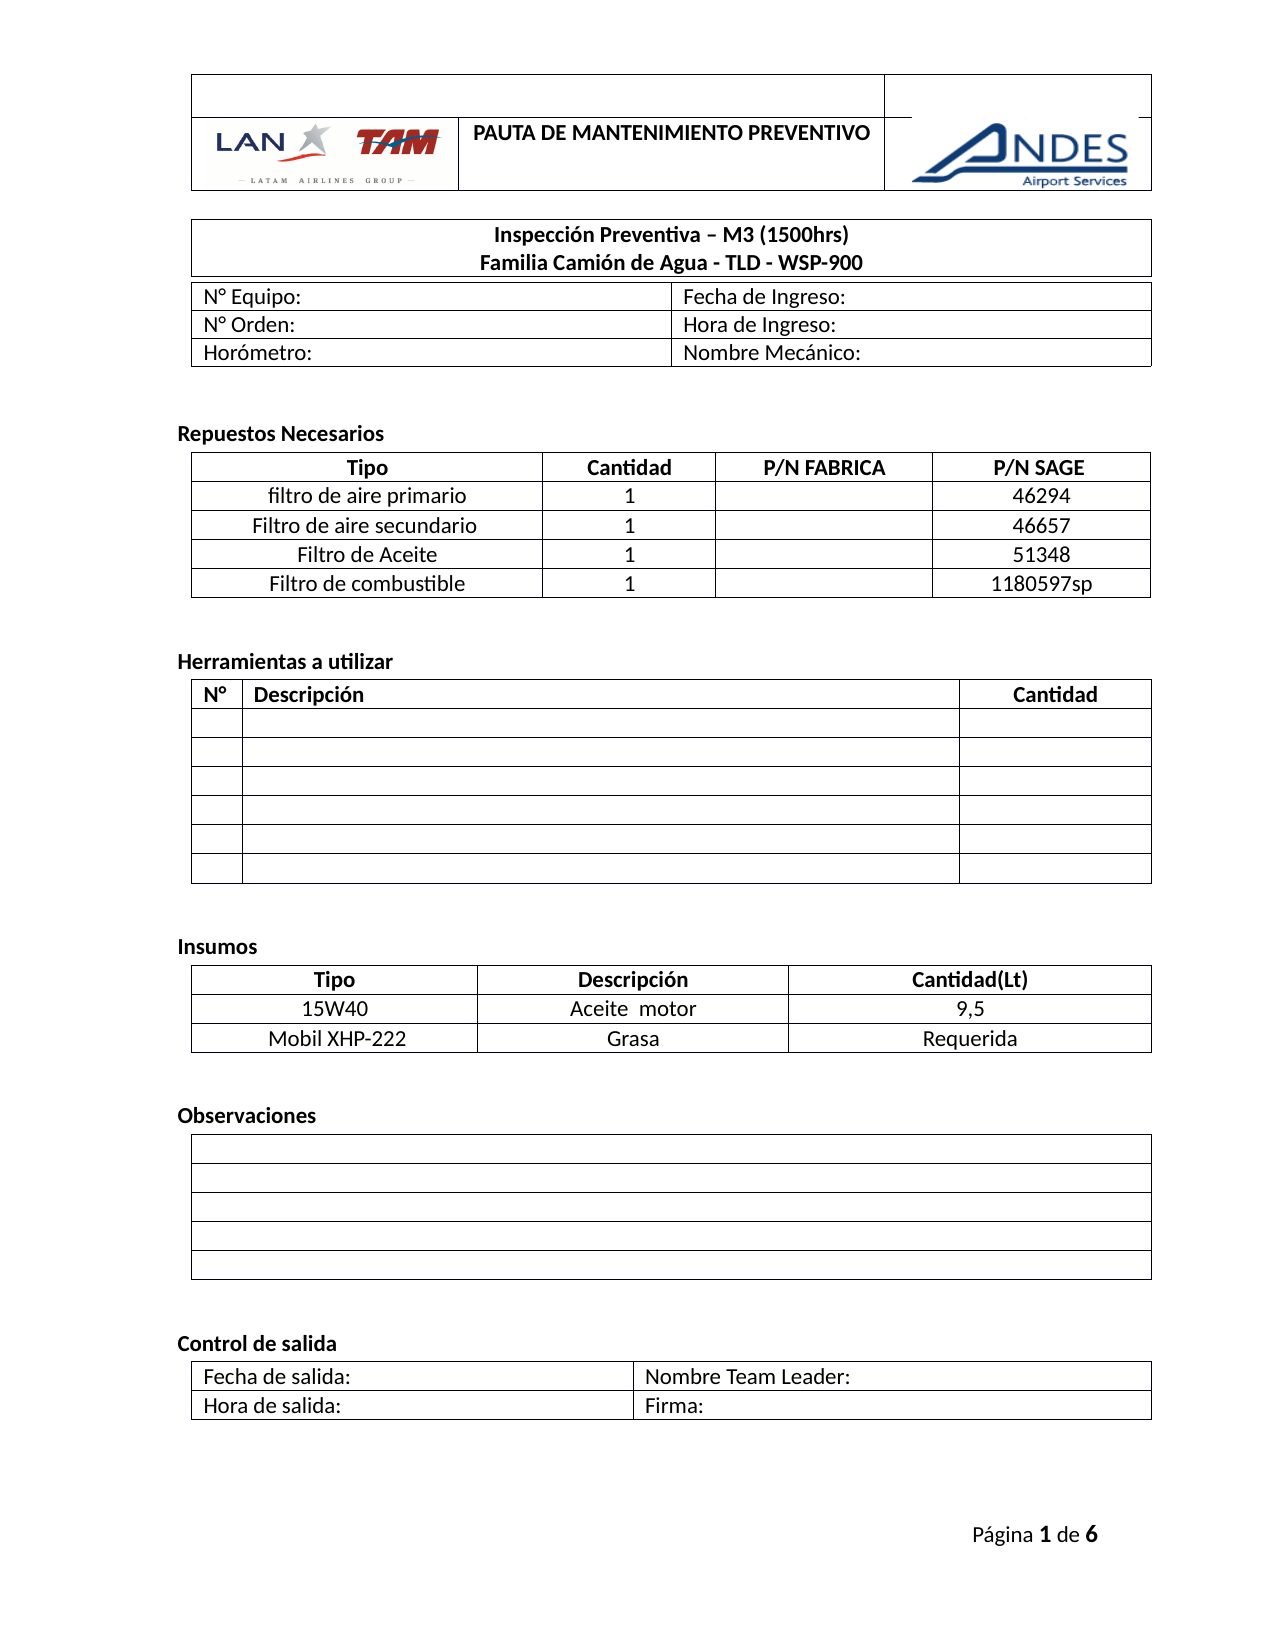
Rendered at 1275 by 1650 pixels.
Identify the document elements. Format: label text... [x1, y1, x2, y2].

table_cell Filtro de combustible [192, 569, 542, 597]
table_cell N° Orden: [192, 311, 671, 338]
table_header Fecha de Ingreso: [672, 283, 1151, 310]
table_header N° Equipo: [192, 283, 671, 310]
table_header P/N SAGE [933, 453, 1150, 481]
table_cell 1 [543, 511, 715, 539]
table_header [192, 1135, 1151, 1163]
table_cell 1 [543, 569, 715, 597]
table_cell 46294 [933, 482, 1150, 510]
text Control de salida [177, 1329, 1098, 1357]
table_cell 51348 [933, 540, 1150, 568]
table_cell [960, 796, 1151, 824]
table_cell [716, 569, 932, 597]
table_cell [960, 825, 1151, 853]
table_cell Filtro de Aceite [192, 540, 542, 568]
table_header Descripción [478, 966, 788, 993]
table_cell [243, 825, 959, 853]
picture [911, 117, 1139, 190]
picture [204, 191, 454, 195]
table_header Fecha de salida: [192, 1362, 633, 1390]
text Herramientas a utilizar [177, 647, 1098, 675]
table_cell [192, 1193, 1151, 1221]
table_cell [716, 482, 932, 510]
table_cell [243, 854, 959, 882]
picture [204, 118, 454, 190]
table_cell 15W40 [192, 995, 477, 1023]
table_cell [192, 825, 242, 853]
table_header Tipo [192, 966, 477, 993]
table_cell [192, 709, 242, 737]
table_cell Aceite motor [478, 995, 788, 1023]
table_cell [192, 767, 242, 795]
table_cell [192, 854, 242, 882]
table_cell [243, 738, 959, 766]
table_cell [192, 1251, 1151, 1279]
table_header Inspección Preventiva – M3 (1500hrs) Familia Camión de Agua - TLD - WSP-900 [192, 220, 1151, 276]
table_cell [960, 709, 1151, 737]
table_cell 1 [543, 482, 715, 510]
table_header Cantidad [960, 680, 1151, 708]
table_header Descripción [243, 680, 959, 708]
text Insumos [177, 932, 1098, 960]
table_cell [192, 796, 242, 824]
table_cell filtro de aire primario [192, 482, 542, 510]
table_cell [960, 767, 1151, 795]
table_cell 1180597sp [933, 569, 1150, 597]
table_cell [243, 796, 959, 824]
table_cell [192, 1164, 1151, 1192]
table_cell Firma: [634, 1391, 1151, 1419]
table_header Tipo [192, 453, 542, 481]
table_cell 9,5 [789, 995, 1151, 1023]
table_header N° [192, 680, 242, 708]
table_cell Hora de Ingreso: [672, 311, 1151, 338]
table_cell Nombre Mecánico: [672, 339, 1151, 366]
table_cell Mobil XHP-222 [192, 1024, 477, 1052]
text Observaciones [177, 1102, 1098, 1129]
table_cell [960, 738, 1151, 766]
table_header Nombre Team Leader: [634, 1362, 1151, 1390]
table_cell Horómetro: [192, 339, 671, 366]
table_cell [243, 767, 959, 795]
table_cell Requerida [789, 1024, 1151, 1052]
table_cell [243, 709, 959, 737]
table_header P/N FABRICA [716, 453, 932, 481]
table_cell Filtro de aire secundario [192, 511, 542, 539]
table_cell [192, 738, 242, 766]
table_header Cantidad [543, 453, 715, 481]
table_cell 46657 [933, 511, 1150, 539]
table_cell [960, 854, 1151, 882]
table_cell [716, 540, 932, 568]
table_header Cantidad(Lt) [789, 966, 1151, 993]
table_cell [192, 1222, 1151, 1250]
table_cell Grasa [478, 1024, 788, 1052]
table_cell [716, 511, 932, 539]
table_cell Hora de salida: [192, 1391, 633, 1419]
table_cell 1 [543, 540, 715, 568]
text Repuestos Necesarios [177, 419, 1098, 447]
